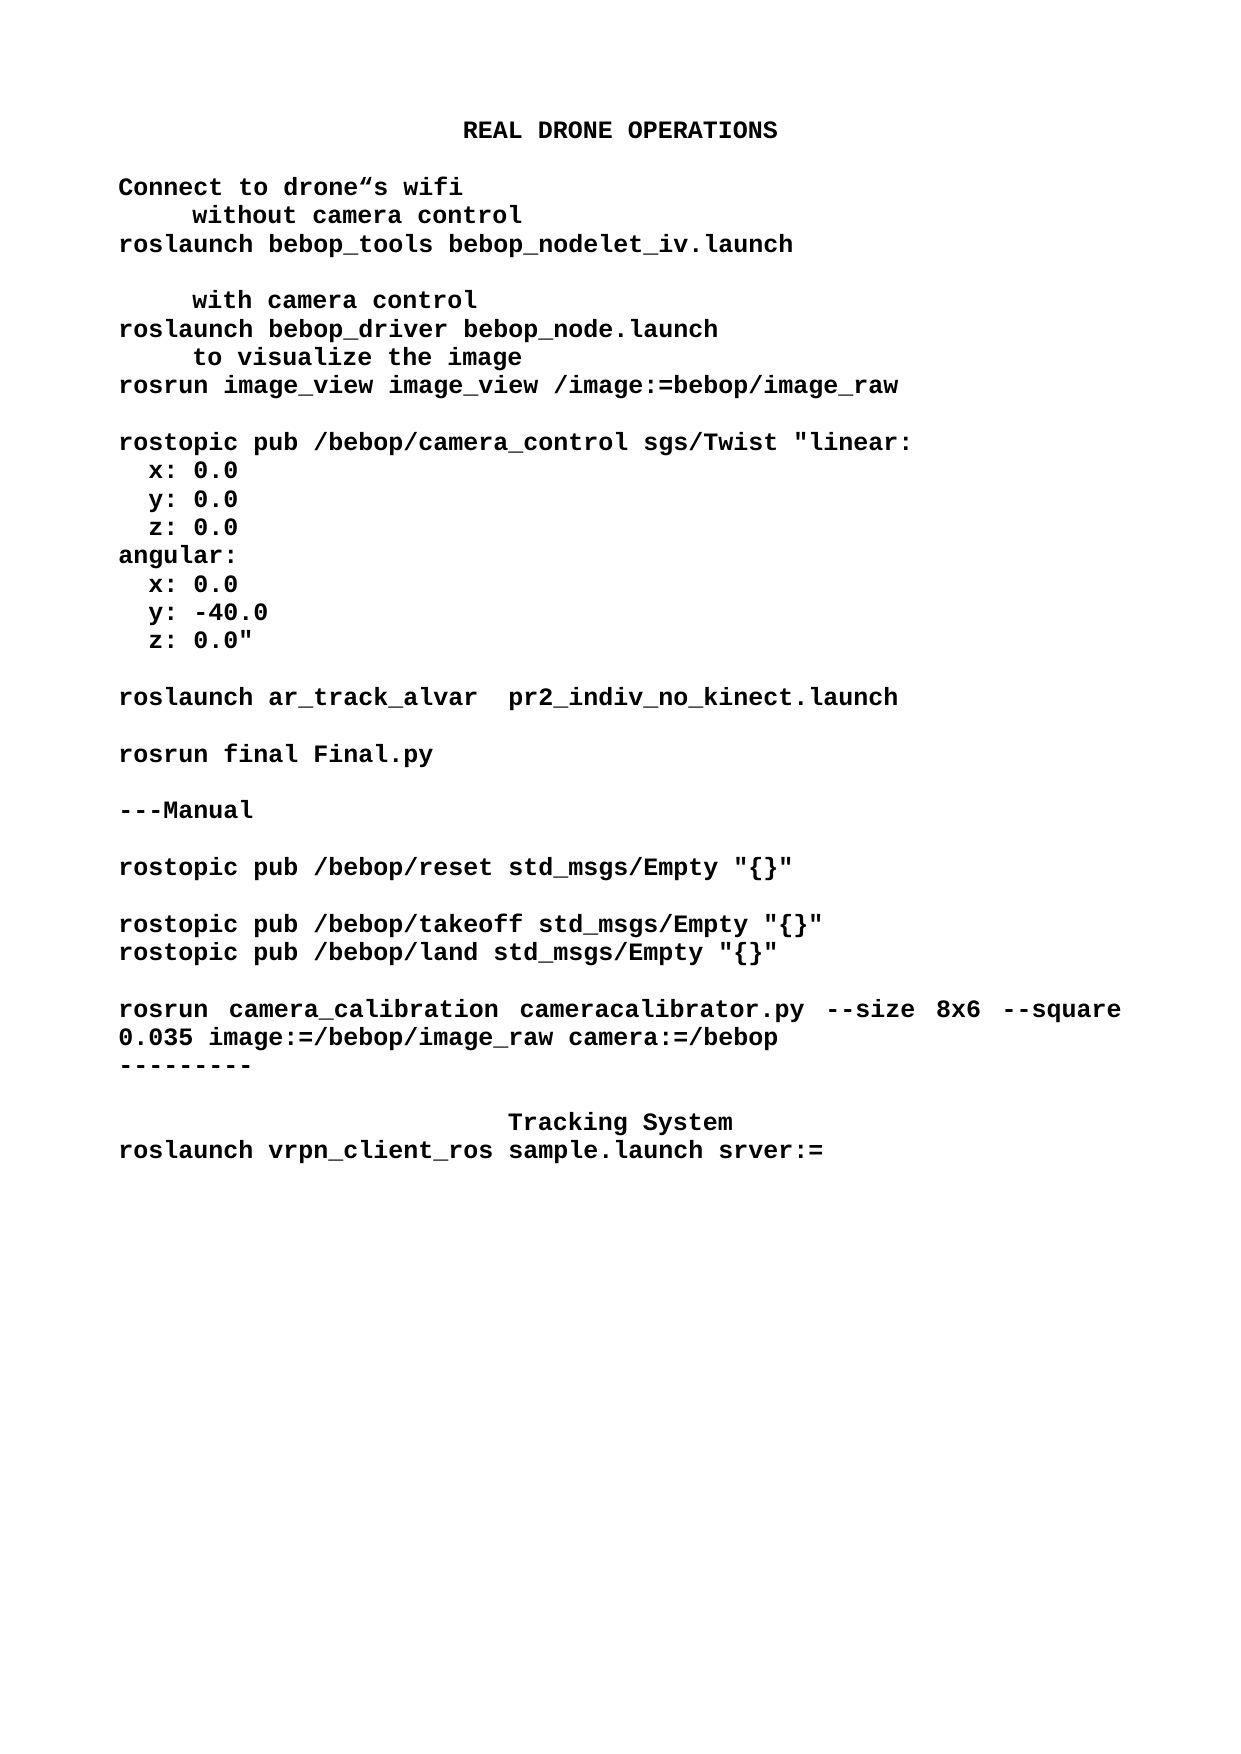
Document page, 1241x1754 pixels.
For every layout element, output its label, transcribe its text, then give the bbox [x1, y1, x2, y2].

text rostopic pub /bebop/land std_msgs/Empty "{}" [118, 940, 1122, 968]
text z: 0.0 [118, 515, 1122, 543]
text to visualize the image [118, 345, 1122, 373]
text ---Manual [118, 798, 1122, 826]
text angular: [118, 543, 1122, 571]
text rostopic pub /bebop/reset std_msgs/Empty "{}" [118, 855, 1122, 883]
text rostopic pub /bebop/takeoff std_msgs/Empty "{}" [118, 911, 1122, 940]
text without camera control [118, 203, 1122, 231]
text rosrun camera_calibration cameracalibrator.py --size 8x6 --square 0.035 image:=/bebop/image_raw camera:=/bebop [118, 996, 1122, 1053]
text roslaunch bebop_tools bebop_nodelet_iv.launch [118, 231, 1122, 260]
text y: 0.0 [118, 486, 1122, 515]
text x: 0.0 [118, 458, 1122, 486]
text with camera control [118, 288, 1122, 316]
text roslaunch vrpn_client_ros sample.launch srver:= [118, 1138, 1122, 1166]
text --------- [118, 1053, 1122, 1081]
text z: 0.0" [118, 628, 1122, 656]
text x: 0.0 [118, 571, 1122, 600]
text Connect to drone“s wifi [118, 175, 1122, 203]
text y: -40.0 [118, 600, 1122, 628]
text rostopic pub /bebop/camera_control sgs/Twist "linear: [118, 430, 1122, 458]
text REAL DRONE OPERATIONS [118, 118, 1122, 146]
text roslaunch ar_track_alvar pr2_indiv_no_kinect.launch [118, 685, 1122, 713]
text roslaunch bebop_driver bebop_node.launch [118, 316, 1122, 345]
text rosrun image_view image_view /image:=bebop/image_raw [118, 373, 1122, 401]
text Tracking System [118, 1110, 1122, 1138]
text rosrun final Final.py [118, 741, 1122, 770]
